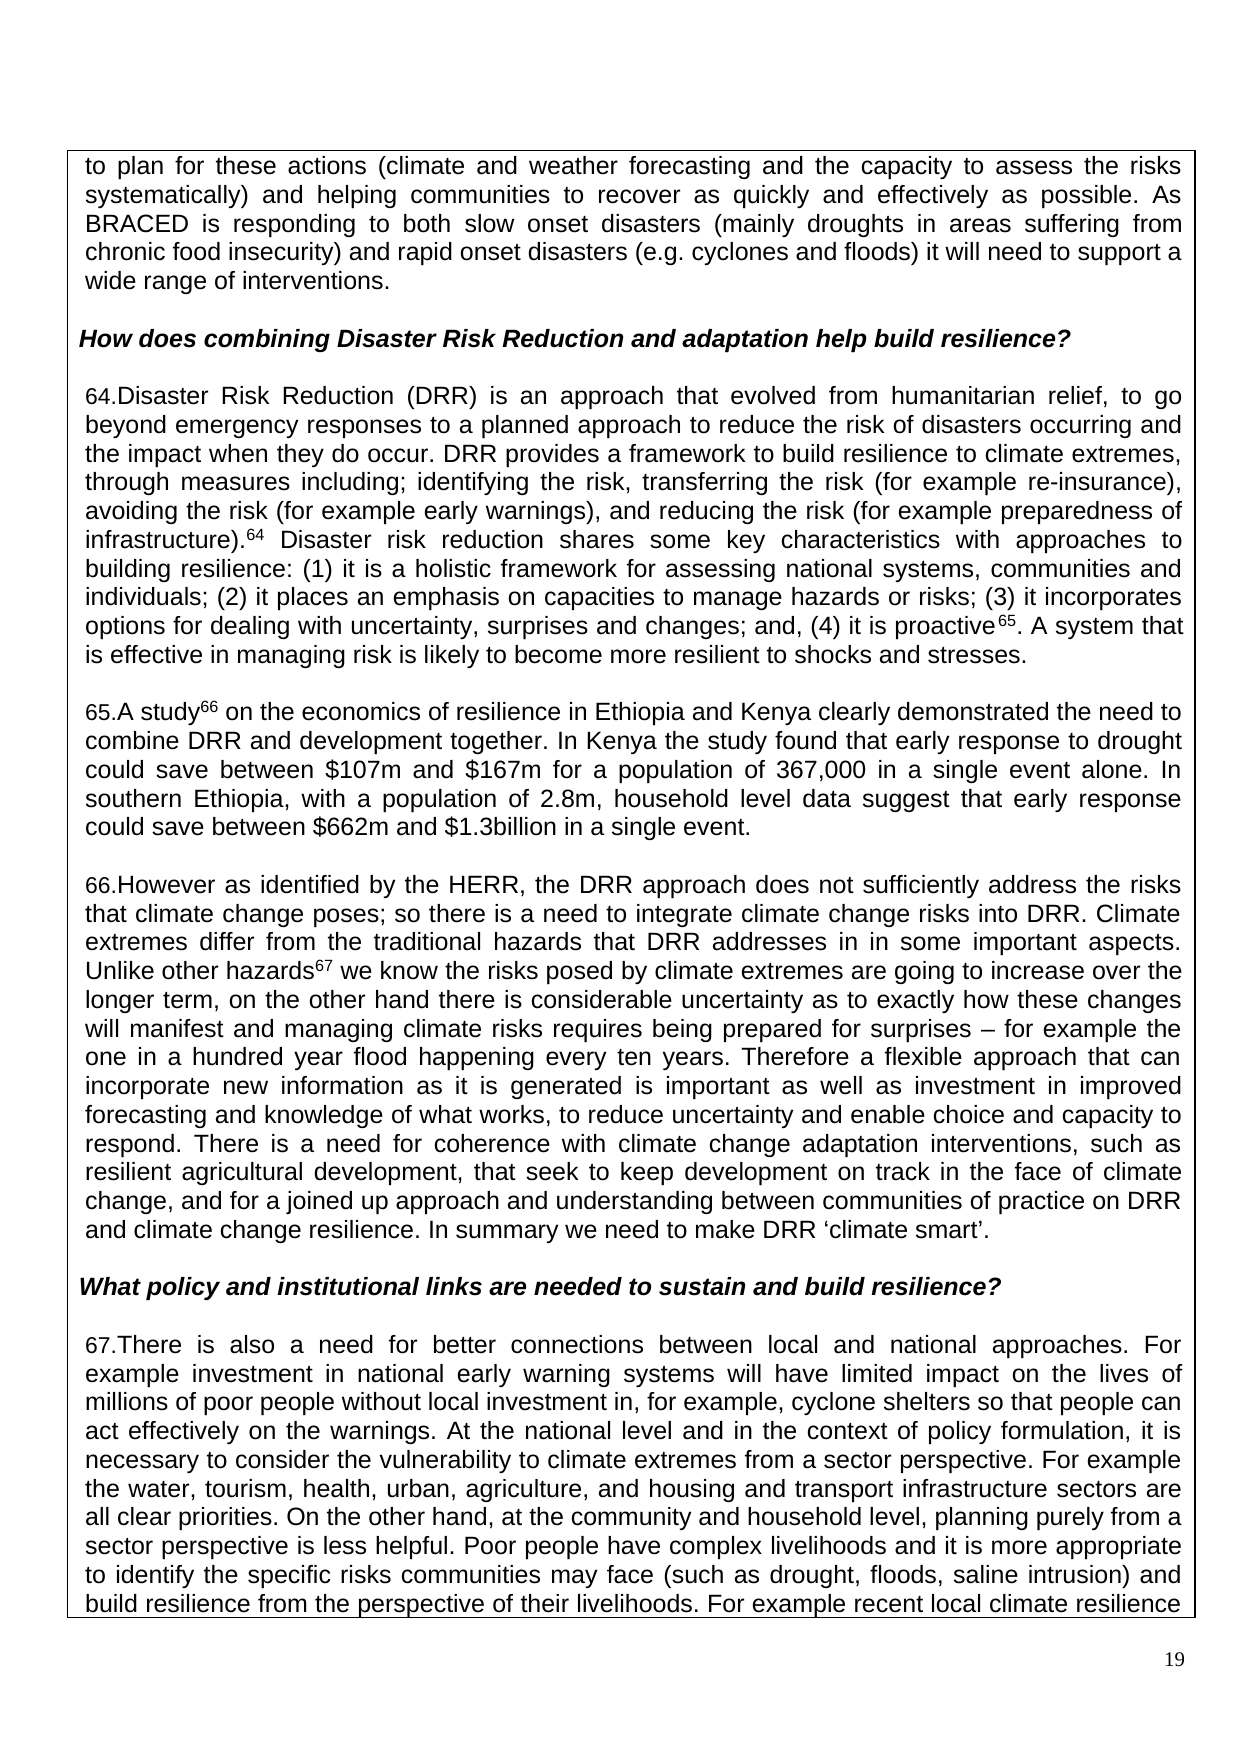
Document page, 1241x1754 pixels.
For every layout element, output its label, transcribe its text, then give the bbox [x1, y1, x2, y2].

table_header Introduction Under the International Climate Fund (ICF), DFID will design a two phase programme “Building Resilience and Adapting to Climatic Extremes programme” (BRACED). This strategic case sets out the justification for the first four year £140 million phase, answering the following of questions: The Problem: What has been the impact of climate extremes? What are the impacts on nutrition? How do climate related disasters affect women? What are the implications of a changing climate for future disasters? What are the regions and countries most at risk? What are the main policy and institutional challenges? Where should BRACED work? The Response: How do we build resilience to climate extremes? How does combining Disaster Risk Reduction and adaptation help build resilience? What policy and institutional links are needed to sustain and build resilience? What are the best practices and approaches to build resilience? Why is UK Government intervention needed? What are the consequences of not intervening? The Policy and Programme links: How does the programme link to ICF priorities? How does this programme link to DFID’s overall response to the HERR and action on DRR? How does BRACED contribute to HMG strategy on the Sahel? What are the links to Future Fit? What are the links to DFID global, regional and country humanitarian and DRR initiatives? What are others doing? A. Context and the Problem What has been the impact of climate extremes? The consequences of climate change can be summarised as higher temperatures, changing rainfall patterns and rising sea levels which in turn result in climate extremes such as droughts, floods, cyclones and landslides. The 2012 IPCC “Special Report on Managing the Risks of Extreme Events (SREX) and Disasters to Advance Climate Change Adaptation” provided clear evidence that climate change has already affected the magnitude and frequency of some climate extremes including sudden onset such as floods and landslides and gradual onset such as droughts and saline intrusion from sea level rise. Figure 1 shows the increase in extreme events over the last thirty years. As populations increase more people live and practise their livelihoods in locations vulnerable to extreme climate events. Where such events converge with vulnerability of human systems, disasters can occur. There have been 3.3 million deaths from natural hazards in the 40 years to 2010 (82,500 per annum) with 95% in developing countries. Droughts are the deadliest with almost 1 million people dying in Africa’s droughts alone. Since 2000 there have been over 400,000 deaths from climate extremes (droughts, floods, extreme temperature, landslides, storms and wildfires) with 79% of those occurring in developing countries (see Table 1). Figure 1 Global extreme events 1980 to 2011 There is strong evidence of increasing risks to national economies and to the livelihoods of poor people from current climate and weather conditions – both from sudden events and from gradual change. Fatality rates and economic losses as a percentage of GDP are the highest in developing countries; whilst total economic disaster losses are higher in developed countries. The IPCC SREX report provides evidence that economic losses from climate-related disasters is increasing, with a large year on year variation. Estimates of economic impact in developing countries often only take account of tangible impacts and ignore the large impact on livelihoods at the household level; an impact which is difficult to measure and aggregate. In fact it is the poorest that are most vulnerable to disasters. Many of the poorest will not recover from the forced selling or loss of their assets. They may become destitute and their children malnourished, often dropping out of school. Disasters destroy livelihoods and aspirations, as well as lives. Box 3 provides examples of these more indirect impacts. Table 1: No of people seriously affected by climate related disasters since 2000 The Human Development Report from 2007/8 and the 2012 Foresight report on Reducing Risks of Future Disasters both emphasise the long term and indirect impacts of disasters. This is because the strategies used to manage increased risks can often reinforce deprivation. The poor may be forced to sell productive assets to protect consumption, with implications for longer term recovery. When asset sales, are not enough households resort to cutting meals, taking children out of school and reducing spending on health. If households do not have access to safe assets then an increase in risk may lead to lower levels of saving, in this way adverse shocks can have long-lasting negative effects. In addition the 2011 Foresight Report on Migration and Global Environmental Change found that when the impacts of disasters are irreversible and land becomes unviable, migration becomes the most viable coping strategy. In these circumstances the poorest communities are at risk of becoming ‘trapped populations’ unable to obtain a livelihood where they are but too poor to afford to move. Many developing countries are geographically more vulnerable to the impacts of climate extremes than high income countries. They are also the least able to cope with the impacts on their economies, governance, infrastructure and services. Box 3: Examples of indirect impacts of climate related disasters What are the impacts on nutrition? Evidence from regions affected by climate extremes demonstrates the impacts on nutrition and long term resilience. Gambian studies reveal that women who are pregnant during a hunger gap give birth to smaller babies. Longitudinal studies in Malawi have shown a seasonal variation, linked to the annual hunger season, in height gain among young children. In Ethiopia and Niger, children born during a drought are more likely to be chronically malnourished later in childhood than those who are not. The prevalence of chronic undernutrition has been found to increase among Bangladeshi children following flooding. In fact, it has been estimated that more than 20% of adult height variation in developing countries (the physical sign of having experienced chronic undernutrition in childhood) is determined by environmental factors, in particular drought. Ensuring that development and adaptation investments support improvements in the nutritional status of communities will help to build their resilience. However, these investments might not go far enough to protect nutrition outcomes when shocks arise. It is already recognised that nutrition-sensitive interventions crucial for ensuring optimal nutrition outcomes are not currently sufficiently disaster proofed to maintain effectiveness in the face of crisis. A study of disaster resilience in the Sahel noted that “there is no better single indicator of resilience…than the level of child malnutrition”. The report went on to propose that “‘nutrition security’ be placed at the apex of the pathways to resilience”. How do climate extremes affect women? Women are more vulnerable to the effects of natural disasters than men. For example a study of 141 natural disasters over 1981–2002 found that when economic and social rights are equal for both sexes, disaster-related death rates do not differ significantly for men and women. But when women’s rights and socio- economic status are not equal more women than men die in disasters. In Bangladesh, for example, of the 140,000 people who died from the flood-related effects of Cyclone Gorky in 1991, women outnumbered men by 14:1. Factors limiting women’s mobility and use of cyclone shelters were social norms and roles for women including primary responsibility for the care of children, the sick and elderly; social norms preventing women from leaving their homes or staying in cyclone shelters without a male relative; traditional dress codes such as the wearing of sarees that can easily become entangled; and concerns around privacy and safety in shelters. Women also represented an estimated 61% of fatalities in Myanmar after Cyclone Nargis in 2008, and 70% of those dying during the 2004 Indian Ocean tsunami in Banda Aceh, Indonesia. Empowerment of women is an important ingredient in building climate resilience. There are now a wide range of studies on how empowering women in communities contributes to climate resilience. There is also strong and mounting evidence at the country level that improving gender equality contributes to policy choices that lead to better environmental governance, whether through increased representation and voice of women within their communities, in society at large, and at the political level, or through increased labour force participation. In Nepal and India women’s participation in forest committees beyond a critical minimum threshold (around a third) has been seen to have a positive impact on forest regeneration and a reduction in illegal extraction of forest products. There is evidence that where women are empowered this can serve as a powerful springboard for building climate resilience. Good examples of how this can be done are seen in programmes that seek to build climate resilience through gender sensitive approaches to supporting rural livelihoods. In pastoral communities in Kenya and Ethiopia building resilience to drought, with a particular emphasis on empowering women to be agents of change, helped communities better manage the risks associated with the 2005–08 drought cycle by generating income, preserving assets and enhancing food security. What are the implications of climate change for future disasters? The impacts of climate related disasters are already being experienced (for example Pakistan floods, droughts in the Sahel and Horn of Africa, and floods in Mozambique) and action is needed now to build the resilience of people. The risks of climate related disasters are likely to increase with climate change. The IPCC SREX report and the Foresight report on reducing the risks of future disasters both recognise the relative infrequency of particular types of extremes limits the data available to make assessments regarding changes in their frequency or intensity. The more infrequent the extreme event, the more difficult it is to accurately identify long-term changes. Evidence on these extremes varies depending on the event and region and the SREX report gives confidence or probability ratings for each. The report does conclude that over the 21st century the world will get hotter on average, and while there is uncertainty over by how much, and what this will mean for different places, we can expect: Temperatures will rise. Models project substantial warming in temperature extremes by the end of the 21st century. Extremes in rainfall will increase. It is likely that the frequency of heavy precipitation or the proportion of total rainfall from heavy falls will increase over the 21st century in many areas. In some regions increases in heavy precipitation are likely to occur despite projected decreases in total precipitation in those regions. Sea level will rise. It is very likely that mean sea level rise will lead to upward trends in extreme coastal high water levels. Leading to an: Increase in droughts. Medium confidence that droughts will intensify in the 21st century in some seasons and areas due to reduced precipitation and/or increased evapo-transpiration; Increase in floods. Medium confidence that projected increases in heavy rainfall will contribute to increases in local flooding in some catchments or regions Increased risk of storms. Tropical cyclone and hurricane wind speeds are likely to increase, but low confidence in projections of changes in extreme winds. The very likely increased extreme coastal high water levels coupled with likely increase in tropical cyclone wind speed, is a particular issue for tropical small island states. Increased risk of heat waves. There are likely to be more incidences of periods of high temperature and heat waves. These will have direct impact on people’s health and deaths, and damage to crops. Indirectly this could lead to the increased risk of wildfires and associated disasters and loss of lives and assets. Future climatic change in the Sahel is uncertain, with some models projecting a prolonged dry period and others an increase in precipitation. Temperatures are likely to rise with damaging impacts on both pastoralism and agriculture. FAO has predicted a significant decline in global cereal production by 2050 with a 20-50% decrease in productivity in the Sahel. In summary, the climate is changing and is likely to continue to change, although there is uncertainty about precisely how it will change. For the next 20 years or more the main impact of these changes is likely to be an increase in the number and intensity of climate extremes. The potentially devastating impacts of the gradual rise in global temperatures and sea levels are not likely to be felt fully until the middle of the 21st century and beyond. Vulnerability to climate change is, therefore, closely linked to climate-related disasters. It is important to note that climate is only one factor that will affect vulnerability – some studies suggest that the patterns of socio-economic development also increase the vulnerability of poor people as much as the climate. Failure to correct ‘mal-adaptive’ patterns of socio-economic development will increase the risks and damage and loss from climate change. What countries and regions are at most risk? As well as suffering the overwhelming majority of deaths, developing countries are highly vulnerable to the impact of extreme climate events. Developing countries are more vulnerable because: They have less resilient economies and depend more on climate sensitive activities; They are often poorly prepared to deal with climate variability; They are at risk from mal-adaption due to lack of finance, information and techniques in risk management, plus poor governance; There has been little consideration of climate proof investment in areas of growing population; and, They are already at an adaptation deficit’ from low levels of economic development. The Sahel as an example of a region at risk One region that has repeated climate related disasters is the Sahel. The root causes of vulnerability in the Sahel are the lack of resilience to shocks and stresses caused by drought, floods and conflict. Building resilience is vital to break the cycle of recurrent humanitarian crises in the region. The 2012 food and nutrition crisis and its aftereffects are still being felt by millions of people across the Sahel (Table 2). At the peak of its intensity, the crisis disproportionately hit the very poorest in society. Many reverted to adverse coping mechanisms including selling of livestock and buying food on credit. In the Sahel both climate change and population growth will lead to increased competition for resources with the real risk that this could fuel further conflict in a region that is already deeply affected by conflict and insecurity. With a reliance on rain-fed agriculture, a lack of infrastructure and few diversification options, the region will be hit disproportionately hard by climate variability and is expected to be one of the worst affected regions globally by climate change. These stresses will be exacerbated by population growth. Annual population growth in Niger is over 3.5%, and the population of the Sahel will double by 2050. Table 2: Numbers food insecure people in the Sahel 2013 Severe and persistent poverty means that people in the Sahel are extremely vulnerable to shocks and stresses. Sahelian countries are collectively among the poorest and least developed countries in the world. According to UNDP’s Human Development Index for 2011 Niger was ranked 186 out of 187 countries; Chad 183, Burkina Faso 181 and Mali 175. Indicators such as infant mortality, maternal mortality, nutritional levels and health coverage are amongst the worst in the world. Gender inequalities are also some of the highest in the world; in the 2011 Gender Inequality Index Chad ranked 145 out of 146, Niger 144 and Mali 143. Women are key actors in agricultural production, marketing food commodities, family food preparation and consumption, dietary habits, family and community health, and educating children. Yet, they often face persistent obstacles and economic and social constraints limiting their inclusion in decision-making in the field of agriculture and business. There is a very high prevalence of malnutrition in the Sahel. An estimated 645,000 children die in the Sahel every year, with an estimated 226,000 of these deaths being directly linked to malnutrition. Sahelian countries suffer from low levels of education, lack of access to basic services, poor governance and weak markets. High food prices and price volatility have been a major contributing factor to recent food crises in the Sahel, meaning that poor people are unable to purchase food even when it is available, affecting both rural and urban households. Conflict, civil war, military coups d’état, corruption, weak governance and poor human rights records have characterised the region for decades. Niger and Chad have experienced major conflicts in recent years and there is on-going conflict in Mali, resulting in over 430,000 displaced people. There is a need for significant, long-term efforts by donors to strengthen governance and political leadership, particularly in fragile states, such as Chad, which currently cannot effectively manage major increases in aid. A further example of the impacts of a climate related disaster are the floods in Pakistan where up to 3000 people were killed, over a million homes destroyed and more than 21 million people were seriously affected. In the immediate aftermath of the 2010 floods US$2 billion was needed for emergency relief, recovery needs came to a further US$2 billion. After the disaster a longer term damage needs assessment was undertaken, led by the World Bank and the Asian Development Bank. This estimated US$8.7 to 10.9 billion was needed to reconstruct and rehabilitate the infrastructure, institutions and services that had been destroyed or damaged by the floods. This also stated the impact of the floods on the overall growth trajectory of Pakistan. At a household level the impacts are also significant; an impact assessment of 1800 households six months after the floods found that 85% of the households had reported incomes losses of up to 50%. DFID has identified the countries that are at risk from disasters as priorities to support in developing their overall resilience. Many of these disasters are climate related and BRACED will provide grants to NGOs to support interventions in these countries. What are the main policy and institutional challenges? The early years of the 21st century have seen an increase in the commitment of the international community to reducing disaster losses. The International Strategy for Disaster Reduction (UNISDR) is a strategic framework adopted by the United Nations Member States in 2000, to guide and coordinate the efforts of a wide range of partners to achieve a substantive reduction in disaster losses. In 2005, the international community approved the Hyogo Framework for Action; a 10-year plan to make the world safer from natural hazards. In response to the Hyogo Framework, in 2006 the Global Facility for Disaster Risk Reduction and Recovery (GFDRR) was established with a Secretariat in the World Bank. The mandate of the GFDRR is to mainstream disaster risk reduction and climate change adaptation into country development strategies, especially those focussed on poverty reduction, and into the operational strategies of the World Bank in order to support them. It works in partnership with UNISDR, whose mandate is to co-ordinate the UN system on disaster risk reduction. Disaster risk reduction and climate resilience now have a higher profile and this is leading to increased support from multilateral and bilateral donors. In providing this it is important to recognise and address the institutional challenges. Building climate resilience can involve global, regional, national, and community financiers and stakeholders but the outcomes of specific interventions are geographically, community or sector specific. International priorities can (from a national perspective) be seen by some Governments as an opportunity to gain funding for unfunded projects across a range of national priorities. However, building climate resilience requires that the priorities of the people most vulnerable to climate change - the poor and politically excluded - are fully understood and taken into account. An understanding of the institutional complexity and the participation of local councils, civil society, the private sector and communities will be crucial to the success of any interventions. The political will to fully address climate adaptation and climate resilience in many countries is often weak. This lack of political will carries several risks. Climate resilience may be seen mainly as a source of donor finance and the lead is given to a “political” Department which may become a “gatekeeper” and make funding decisions based on “political” rather than developmental priorities. In the absence of a technically competent lead Department, it becomes more difficult to develop capacity and build a better understanding of climate resilience. Mainstreaming climate resilience nationally requires action by a range of institutions and actors, from central to local government and the private sector to civil society. Without the political will and an associated commitment to putting in place and supporting effective institutional arrangements, this will not happen. There can be a lack of a common understanding of the term “climate resilience” by Governments and development practitioners. Successful investment in climate resilience will require a common understanding of what climate resilience is and how it can be achieved. There is a case for a significant investment in improving understanding of climate resilience across the development community and, particularly, in developing country Governments. Where should BRACED work? In conclusion, in determining where BRACED should work we considered the evidence presented on which regions and countries were most at risk from climate extremes, and countries which did not yet have the capacity to respond and/or where support from development agencies on DRR and adaptation is most lacking. The following were identified for BRACED: The Sahel – Burkina Faso, Chad, Mali, Mauritania, Niger and Senegal. DFID focal countries at risk from climate extremes (Pakistan, Burma, Ethiopia, South Sudan, Uganda, Kenya, Nepal and Mozambique). BRACED will work at three levels of policy and governance: local, national and regional. In particular it will focus its efforts on linking local and national policies. Part of this will be linking up community and NGO action in DRR and climate adaptation, and to learn the lessons on how to scale up actions and the policies and institutions needed for this. Successful programmes that have scaling up interventions for resilience have included actions that institutionalised these interventions into local to national governance systems. BRACED will work to increase investments in time and money into local to national capacity and institutions to take outputs to outcomes. B. The Response How do we build resilience to climate extremes? The response to the challenges outlined above should be to improve the resilience of people and communities to climate extremes. Resilience can be defined as “the long-term capacity of a system or process to deal with change and continue to develop”. Building climate resilience (Box 2) requires strengthening the ability of households, communities and countries to anticipate, absorb, accommodate and/or recover from climate extremes. This means where possible preventing a climate event becoming a disaster by avoiding or mitigating the impacts, and enabling countries and communities to quickly recover. The response to the risks posed by climate extremes may take the form of moving people out of harm’s way (early warning systems and evacuation plans), shelter/physical protection (sea walls community infrastructure, environmental protection, building regulations), ensuring that essential services, food and water remain available during and after a crisis so that the poor don’t have to sell their assets (social protection, insurance, food stocks), promoting resilient livelihoods (livelihood diversification, drought resistant crops), ensuring that information knowledge is available to plan for these actions (climate and weather forecasting and the capacity to assess the risks systematically) and helping communities to recover as quickly and effectively as possible. As BRACED is responding to both slow onset disasters (mainly droughts in areas suffering from chronic food insecurity) and rapid onset disasters (e.g. cyclones and floods) it will need to support a wide range of interventions. How does combining Disaster Risk Reduction and adaptation help build resilience? Disaster Risk Reduction (DRR) is an approach that evolved from humanitarian relief, to go beyond emergency responses to a planned approach to reduce the risk of disasters occurring and the impact when they do occur. DRR provides a framework to build resilience to climate extremes, through measures including; identifying the risk, transferring the risk (for example re-insurance), avoiding the risk (for example early warnings), and reducing the risk (for example preparedness of infrastructure). Disaster risk reduction shares some key characteristics with approaches to building resilience: (1) it is a holistic framework for assessing national systems, communities and individuals; (2) it places an emphasis on capacities to manage hazards or risks; (3) it incorporates options for dealing with uncertainty, surprises and changes; and, (4) it is proactive. A system that is effective in managing risk is likely to become more resilient to shocks and stresses. A study on the economics of resilience in Ethiopia and Kenya clearly demonstrated the need to combine DRR and development together. In Kenya the study found that early response to drought could save between $107m and $167m for a population of 367,000 in a single event alone. In southern Ethiopia, with a population of 2.8m, household level data suggest that early response could save between $662m and $1.3billion in a single event. However as identified by the HERR, the DRR approach does not sufficiently address the risks that climate change poses; so there is a need to integrate climate change risks into DRR. Climate extremes differ from the traditional hazards that DRR addresses in in some important aspects. Unlike other hazards we know the risks posed by climate extremes are going to increase over the longer term, on the other hand there is considerable uncertainty as to exactly how these changes will manifest and managing climate risks requires being prepared for surprises – for example the one in a hundred year flood happening every ten years. Therefore a flexible approach that can incorporate new information as it is generated is important as well as investment in improved forecasting and knowledge of what works, to reduce uncertainty and enable choice and capacity to respond. There is a need for coherence with climate change adaptation interventions, such as resilient agricultural development, that seek to keep development on track in the face of climate change, and for a joined up approach and understanding between communities of practice on DRR and climate change resilience. In summary we need to make DRR ‘climate smart’. What policy and institutional links are needed to sustain and build resilience? There is also a need for better connections between local and national approaches. For example investment in national early warning systems will have limited impact on the lives of millions of poor people without local investment in, for example, cyclone shelters so that people can act effectively on the warnings. At the national level and in the context of policy formulation, it is necessary to consider the vulnerability to climate extremes from a sector perspective. For example the water, tourism, health, urban, agriculture, and housing and transport infrastructure sectors are all clear priorities. On the other hand, at the community and household level, planning purely from a sector perspective is less helpful. Poor people have complex livelihoods and it is more appropriate to identify the specific risks communities may face (such as drought, floods, saline intrusion) and build resilience from the perspective of their livelihoods. For example recent local climate resilience assessments in the drylands of Kenya have shown that it is better, from poor people’s perspective, to focus on measures to make local economies and natural resource governance systems resilient. Interventions should be based on the priorities of communities and an understanding of what works, and this engagement should be maintained through the implementation. The most effective disaster risk reduction and climate adaptation actions are those that deliver development benefits in the short-term and reduce vulnerability in the long-term. They combine efforts to tackle the causes of poverty and vulnerability, integrate knowledge of changing risks and build adaptive capacity. The BRACED programme will seek to build coherence across this spectrum, from immediate humanitarian response, to traditional DRR, to longer term adaptation to climate change and resilient growth. BRACED will address the HERR recommendation to integrate the threat from climate change into disaster risk reduction by expanding this approach to explicitly accept the high levels of uncertainty around climate events and respond accordingly, it will work across the DRR, social protection and climate adaptation disciplines, and across ‘top-down’ institutional and ‘bottom-up’ community approaches, whilst building evidence on what works and why. Only by embedding efforts to build climate resilience within permanent institutional processes will it be possible to achieve the strategic, coordinated and long-term perspective that an effective response to climate change requires. Box 4 provides a case study of a successful intervention to help build the resilience of farmers in the Sahel, which built on grassroots actions and linked with wide range of different institutions. Box 4: Example of success - Regreening the Sahel Why is government intervention needed to help build resilience to climate extremes? Some people will adapt to an increase in climate extremes by changing their behaviour, their livelihood strategies and changing their geographical location. However not everyone, especially the poorest, will have the means to make the changes needed. There is a strong case for government intervention to help these people to adapt to climate extremes., Governments can also seek to influence the broad patterns of macroeconomic development that can build resilience to climate extremes and disasters. We know for example, that macroeconomic stability can help countries recover from extreme events. We have less evidence on what types of policy work help build resilience across communities within a country. Whilst these factors provide a rationale for Government investment in building resilience to all natural hazards, they particularly apply to climate extremes where the risks are increasing, uncertainty is high and the past does not provide a guide to the future, making ‘autonomous adaptation’ by the poorest and most vulnerable families and communities even harder, in the absence of Government support. Table 3: Why governments should be involved in building resilience to climate extremes What are the consequences of not intervening? As the HERR highlighted it is predicted 375 million people a year will be affected by climate related disasters by 2015 and the number is expected to increase over time. This programme will make 5 million people more climate resilient by 2015, by large-scale funding at the grassroots level. The evidence building and institutional capacity strengthening components in the long term can be expected to benefit many millions as new programme innovations are introduced, and improved institutional and policy frameworks lead to more effective government action. In addition the programme is expected to serve as a catalyst for Governments, the private sector and NGOs to provide additional funding, both directly to build climate resilience but also for long-term investments to reduce poverty. By “doing nothing”, 5 million people would not receive direct support and become climate resilient. Instead they are likely to become increasingly vulnerable as extreme climate events become more frequent and intense. Without the evidence building component the opportunity for learning lessons and strengthening institutions and improving policies will be lost. This will mean many more people remaining vulnerable to climate extreme events and disasters. Not supporting the Sahel Resilience Strategy could lead to increased humanitarian disasters in the Sahel and increased instability in the region. C. Policies, Strategies and Programmes How does this programme link to International Climate Fund (ICF) priorities? Disaster Risk Reduction was identified as a priority for investment in the International Climate Fund (ICF) Implementation Plan (2011 – 15), approved by Ministers. This states: ‘The ICF will prioritise investment for adaptation in the following sectors through multilateral and bilateral channels - Disaster risk reduction (DRR) investments such as integrated DRR and adaptation planning, critical infrastructure, developing early warning systems, macro and micro insurance and addressing impacts on girls and women’. In addition DRR is a key aspect of other priority adaptation sectors under the ICF including agriculture, infrastructure and urban investments, coastal zone and ecosystems management and social protection. How does this programme link to DFID’s overall response to the HERR and action on DRR? The BRACED programme offers an important opportunity to help meet commitments under the UK Government response to the Humanitarian Emergency Response Review (HERR). The HERR recommends that the UK Government should do more to help people become better prepared to cope with the impact of future emergencies- to ensure that they remain hazards and do not turn into disasters. According to the report, doing this requires a renewed focus on resilience and preparedness. Of most relevance is the HERR recommendation that ‘DFID should ensure that building resilience becomes part of its core programme in at risk countries, by integrating the threat from climate change and other potential hazards into disaster risk reduction’. The BRACED programme will be an essential mechanism for helping achieving this. How does BRACED contribute to HMG strategy on the Sahel? An important HERR commitment that BRACED will help to achieve is to ‘champion the development of regional resilience programmes – starting with the Sahel’. BRACED will support the Sahel Resilience Strategy led by Africa Regional Department (ARD). BRACED will address the priorities it identifies for example by providing resources to civil society organisations in the Sahel to build resilience at a community level and to hold governments to account at the national level. BRACED is linked to the programme Building resilience in the Sahel through adaptive social protection. This will provide up to £50 million over three years to support national systems for adaptive social protection in the Sahel. This programme will provide an additional tool to address the root causes of vulnerability in the Sahel for the poorest and build long term resilience to climate extremes such as drought and floods, vital to breaking the cycle of recurrent humanitarian crises and conflict in the region, that trap millions in poverty. ARD will work to ensure coherence between BRACED and ARD’s existing portfolio in West Africa. This includes work on livelihoods, food markets, regional integration, climate change and innovative new risk financing mechanisms such as the Africa Risk Capacity initiative and the West Africa food markets programme. BRACED will build on DFID’s existing humanitarian programme in the Sahel. DFID is supporting humanitarian programmes in the Sahel in 2013, through UN agencies and NGOs, on immediate response and early recovery. Whilst humanitarian programming gives people the emergency support they need to survive and to start to recover from the current crisis, resilience programming will enable them to maintain or transform their living standards so that they are able to withstand shocks and stresses without compromising their long term prospects. Humanitarian programming is an essential counterpart to resilience programming, and will help ensure that resilience gains are not lost during crises that may occur in the coming years, but on its own is not sufficient to lift people out of extreme poverty. What are the links to Future Fit? Future Fit is a DFID Executive Management Committee (EMC) initiative to produce a vision and strategy for DFID’s response to the challenges and opportunities that climate change and resource scarcity pose for poverty reduction and development. Future Fit asks the question what strategic shifts in our investment portfolio in front line sectors – Food, Water, Energy, and Cities are needed to protect development gains and respond to the challenge of climate change and resource scarcity. BRACED is responding to these challenges, and demonstrates the links between climate and development finance to deliver poverty reduction, growth and sustainable development goals. What are the links to DFID global, regional and country humanitarian and DRR initiatives? DFID’s Conflict Humanitarian and Security department (CHASE) has agreed a grant of £20 million to the Global Facility for Disaster Reduction and Recovery (GFDRR) for track 2 (Mainstreaming disaster reduction in development). This is core funding for the GFDRR’s overall operations to mainstream DRR and adaptation into national development strategies to achieve the MDGs. This type of funding is not tied to a particular theme or project and can be spent against any activity that relates to GFDRR’s mandate; it will also help embed organisational-wide reforms, such as better reporting of results at the country level. Additional support to GFDRR will be an option appraised in the full business case for the fourth component of the programme. BRACED will complement and support CHASE’s work on Embedding Disaster Resilience in DFID Country Programmes. DFID’s Structural Reform Plan states a commitment to do this by 2015, and was a direct response to the HERR. Eight country offices, Bangladesh; Ethiopia; Kenya; Malawi; Mozambique; Nepal; Sudan; and Uganda, have now done this and a further six, Burma, DRC, OPT, Pakistan, Somalia, South Sudan and Yemen, are in the process of doing so. One key lesson from the first eight countries was the need to better link disaster resilience and climate change adaptation. Many country offices combined the Climate Change Strategic Programme Review and Disaster Resilience work processes. BRACED will support DFID county office resilience strategies in two ways. Firstly, funding NGO led activities on DRR and adaptation, and policy and institutional work through component D. Secondly, through the Component C on building and sharing evidence on DRR and adaption the programme will benefit DFID’s country offices and other development partners. BRACED will be an important source of knowledge, and for example in a country like Pakistan which is developing a major bilateral resilience programme, work to share the knowledge this generates. CHASE is developing a new Global Humanitarian Action Programme (G-HAP) to provide up to £40 million to UK international NGOs to increase their capacity for humanitarian response to disasters. G-HAP and BRACED will complement as each responds to different and distinct needs and commitments in the Government’s response to the HERR. The Secretary of State co-chairs a ‘Political Champions for Disaster Resilience’ group with Helen Clark (UNDP). This group which consists of developing country and international development ministers, and development agency heads has been convened to provide a greater focus and investment in disaster resilience. The champions met for the first time in April 2012 and agreed to focus initially on the key areas of regional resilience in the Horn of Africa and long-term resilience in the Sahel (as well as financial management of disaster risk and public-private innovation). The BRACED programme will be of clear relevance to the UK’s commitments as part of this group to scale up investment in disaster resilience, and particularly resilience in the Sahel, and offers an opportunity for increasing donor and multilateral coherence, and engaging the private sector in this area. DFID’s Growth and Resilience Department (GRD) is working to promote the resilience of poor and vulnerable people so that growth strategies do not leave them behind. This will mean increased investment by Governments and other actors in longer term resilience-building such as social protection, livelihoods promotion, risk financing and insurance mechanisms and encouraging private investment strategies that are sustainable in the long term. Following recommendations of the DFID Development Policy Committee, GRD’s resilience policy work focuses on food and nutrition security, climate change, and social protection. GRD works closely with CHASE taking the post-HERR disaster resilience agenda forward and we will work with them on the relevant outputs of BRACED. What are the links to DFID’s research programmes? BRACED will complement other ICF investments in adaptation for small holder farmers and in urban areas. Two programmes are particularly relevant. The first is the Collaborative Adaptation Research Initiative for Africa and Asia (CARIAA) a research partnership with the International Development Research Centre (IDRC) with an investment of £37 million by the Climate and Environment Team in Research and Evidence Division. The second is the Climate Change, Agriculture and Food Security programme of the CGIAR (Consultative Group on International Agriculture Research) which includes research on the Sahel and in other regions at risk of climate extremes. BRACED will be expected to develop links with these programmes both in terms of using research evidence and in terms of informing the research agenda. There is however little evidence on resilience in fragile and conflict affected states. DFID is therefore developing a new approach to build the knowledge and evidence base on resilience in such areas – which will include many BRACED focus countries. This will be jointly led by ARD, RED and CHASE. BRACED will ensure that the research/learning component is consistent with and supports this approach and that the programme is a major contributor to DFID’s evidence base on resilience. What are other development agencies doing? A survey of international financing mechanisms and funding streams on disaster resilience highlights other relevant organisations and initiatives working in this area. These include the UNDP Bureau of Crisis Prevention and Recovery (BCPR), which has a goal to ‘integrate climate risk management and disaster risk reduction into broader national development and recovery plans’, and the International Strategy for Disaster Reduction (ISDR) which is not operational but was setup to coordinate UN DRR activities at the global level. ISDR’s first strategic level objective is that ‘disaster risk reduction is accepted and applied for climate change adaptation'. This survey lists other significant donors on Disaster Risk Reduction to be Australia, Brazil, Canada, Denmark, European Union (through the European Commission Humanitarian Aid and Civil Protection Office – ECHO), Germany, Japan, Norway, Sweden, Switzerland and the United States, but does not identify climate change as a priority for any. This report found that despite the actions of these organisations and other recent initiatives, a significant global funding gap remains for the upstream aspects of disaster resilience building, particularly in respect of the critical roles of NGOs and the private sector. What are others doing in the Sahel? The 2012 food crisis in the Sahel, following the 2011 Horn of Africa food crisis, led to increasing international attention on resilience and unanimous agreement that current approaches in the Sahel have failed to end the cycle of hunger and that greater efforts are needed on resilience in order to reduce the impact of future food crises. The most significant international initiative is the Alliance Globale pour I’initiative Résilience-Sahel (AGIR-Sahel), formed during a high level consultation in June 2012 of Sahel governments, regional organisations, multilateral organisations and donors. The US, France and the EU have all been actively engaged in the AGIR process. AGIR developed a four pillar road map for building resilience in the Sahel, particularly in Burkina Faso, Niger, Chad and Mauritania,. BRACED will particularly contribute to pillar three; Increasing food production, the incomes of vulnerable households and their access to food in a sustainable manner. All the main UN agencies working on food security, nutrition and humanitarian response in the Sahel, notably OCHA, UNDP, WFP, FAO and UNICEF, are now prioritising resilience and developing resilience strategies and programmes. WFP, UNICEF and FAO, the main UN agencies working on food security and nutrition, are starting to work together to tackle the root causes of under-nutrition as well as to respond to current cases of chronic and acute malnutrition. A large number of International NGOs have resilience programmes in the Sahel, and have been piloting innovative approaches. Operational research by these NGOs has demonstrated the effectiveness of early action and a new approach to resilience building – ‘integrated resilience building’. This has been demonstrated through new conceptual frameworks including the Africa Climate Change Resilience Alliance (ACCRA) and the Local Adaptive Capacity Framework (LAC), which is now enhancing the effectiveness of adaptation, DRR and resilience programming. The Sahel Working Group, an informal inter-agency network, and Regional Learning and Advocacy Programme (REGLAP) for Vulnerable Dryland Communities represent other specialist consortiums that are supporting integrated resilience approaches and their focus on all sectors and levels of government. The Sahel Working Group have developed a strategy for resilience in the Sahel based on lessons learnt during the 2010 crisis. NGOs in particular have led in lesson-learning and innovation in their work in the Sahel and the Horn of Africa, and many are already implementing programmes to build resilience at the community level. BRACED will provide grants to these NGOs to scale up their activities, which have the potential to be replicated and scaled in West and/or East Africa. An evidence paper (summary in Box 5) prepared for this Business Case found that there is a clear funding need for NGO partners to scale-up resilience-building, adaptation and DRR activities in the Sahel. The review also recommended grants of between £1m and £10m as an appropriate scale for NGOs to absorb effectively and to deliver a fast and significant increase in the number of people being supported to cope with the impacts of climate change. Box 5: Potential of NGOs to build resilience to climate extremes [68, 151, 1194, 1617]
